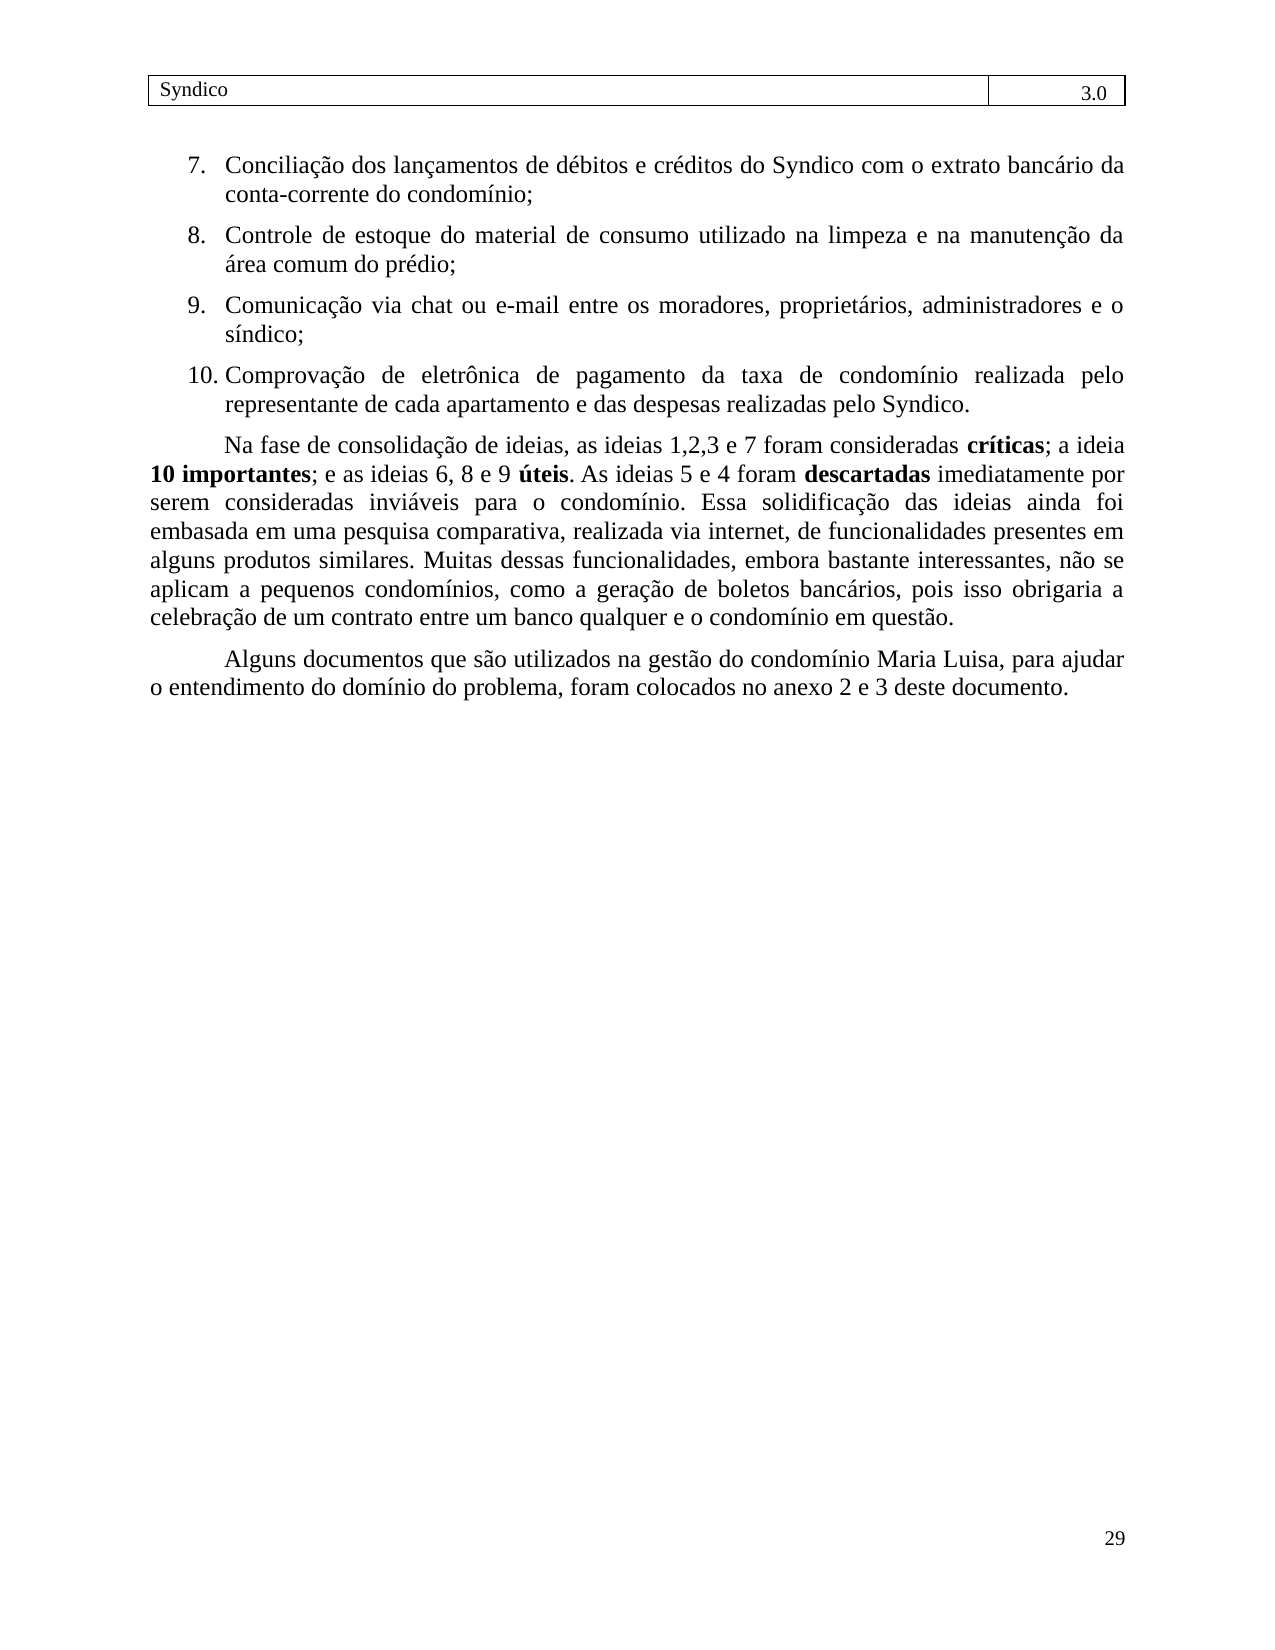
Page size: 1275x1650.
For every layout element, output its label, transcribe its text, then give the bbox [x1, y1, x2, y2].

list Controle de estoque do material de consumo utilizado na limpeza e na manutenção da área comum do prédio; [187, 220, 1125, 277]
list Comprovação de eletrônica de pagamento da taxa de condomínio realizada pelo representante de cada apartamento e das despesas realizadas pelo Syndico. [187, 360, 1125, 417]
list Conciliação dos lançamentos de débitos e créditos do Syndico com o extrato bancário da conta-corrente do condomínio; [187, 150, 1125, 207]
text Na fase de consolidação de ideias, as ideias 1,2,3 e 7 foram consideradas críticas; a ideia 10 importantes; e as ideias 6, 8 e 9 úteis. As ideias 5 e 4 foram descartadas imediatamente por serem consideradas inviáveis para o condomínio. Essa solidificação das ideias ainda foi embasada em uma pesquisa comparativa, realizada via internet, de funcionalidades presentes em alguns produtos similares. Muitas dessas funcionalidades, embora bastante interessantes, não se aplicam a pequenos condomínios, como a geração de boletos bancários, pois isso obrigaria a celebração de um contrato entre um banco qualquer e o condomínio em questão. [150, 430, 1125, 631]
list Comunicação via chat ou e-mail entre os moradores, proprietários, administradores e o síndico; [187, 290, 1125, 347]
text Alguns documentos que são utilizados na gestão do condomínio Maria Luisa, para ajudar o entendimento do domínio do problema, foram colocados no anexo 2 e 3 deste documento. [150, 644, 1125, 701]
